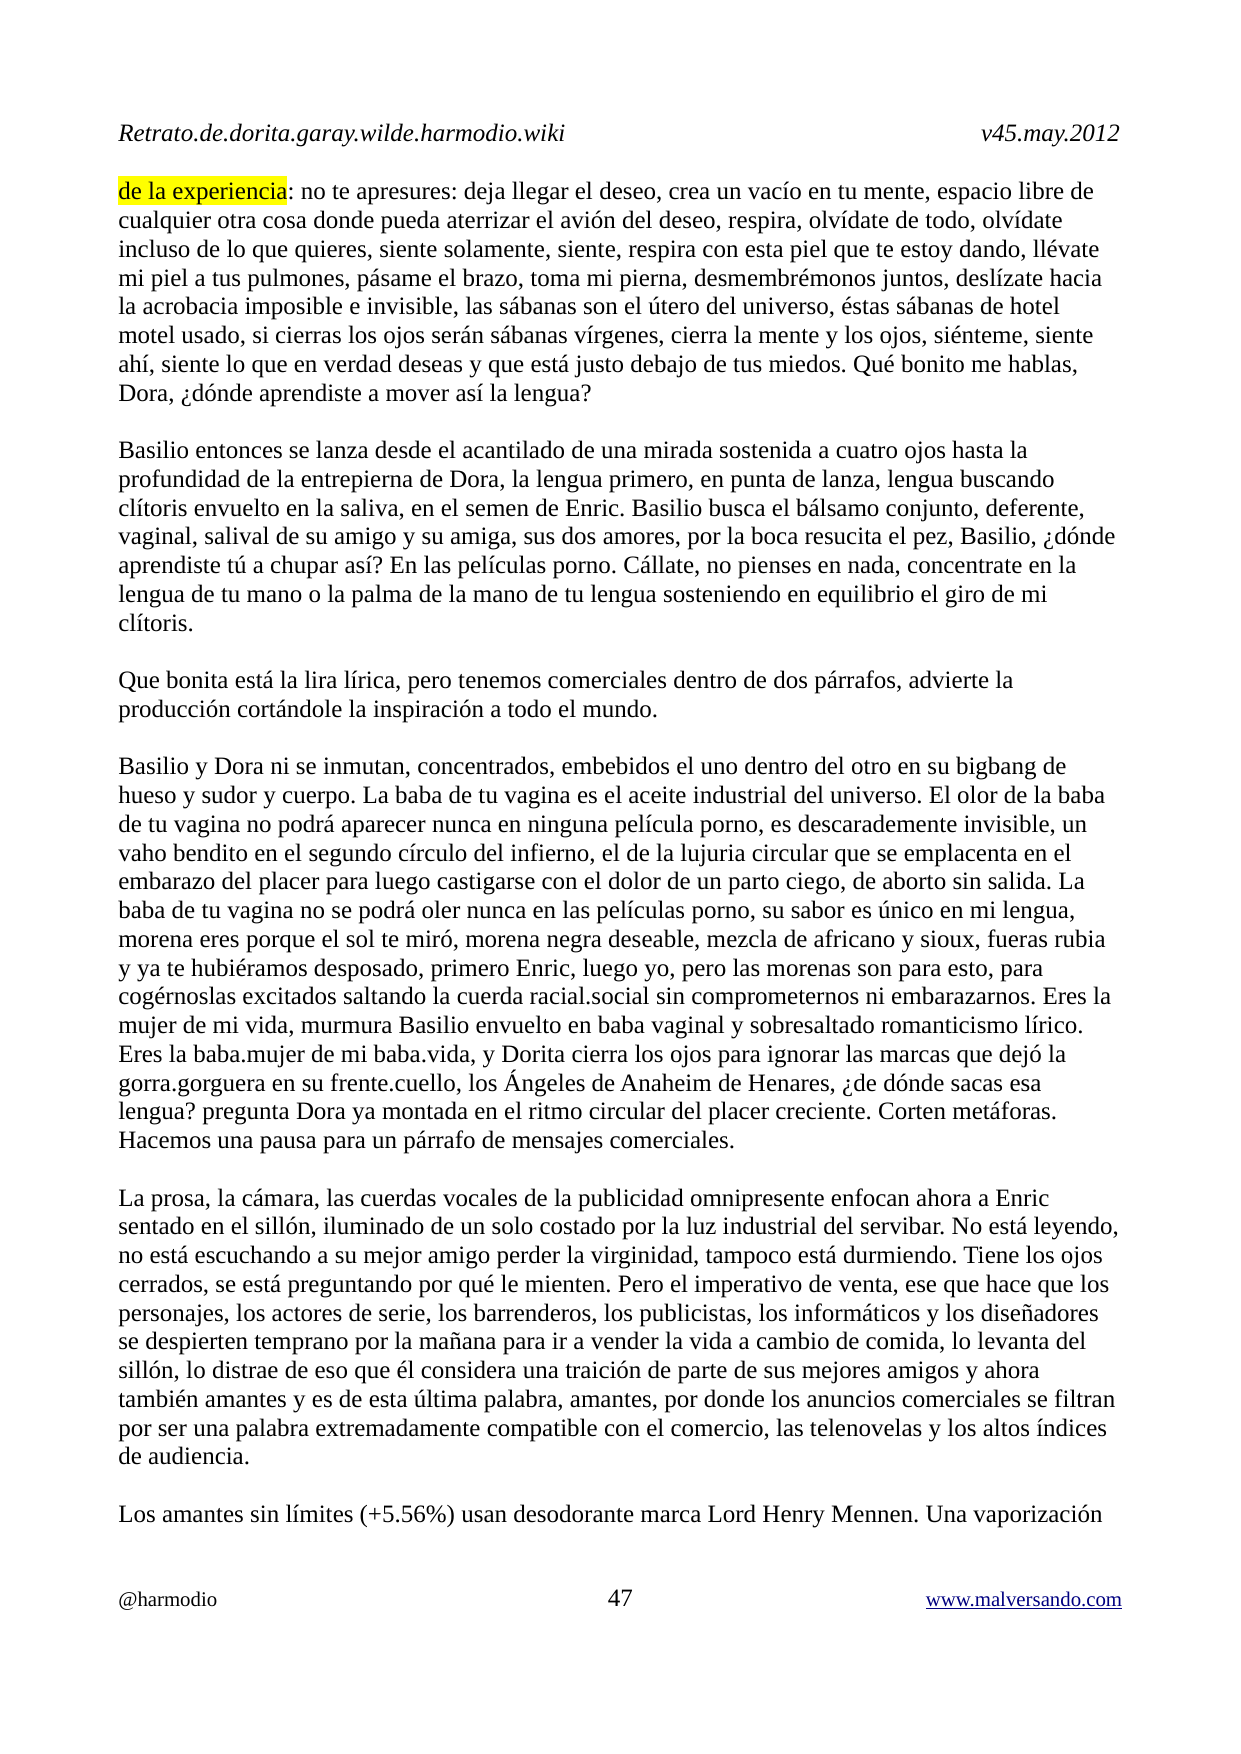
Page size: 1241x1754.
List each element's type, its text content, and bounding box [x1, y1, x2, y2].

text de la experiencia: no te apresures: deja llegar el deseo, crea un vacío en tu mente, espacio libre de cualquier otra cosa donde pueda aterrizar el avión del deseo, respira, olvídate de todo, olvídate incluso de lo que quieres, siente solamente, siente, respira con esta piel que te estoy dando, llévate mi piel a tus pulmones, pásame el brazo, toma mi pierna, desmembrémonos juntos, deslízate hacia la acrobacia imposible e invisible, las sábanas son el útero del universo, éstas sábanas de hotel motel usado, si cierras los ojos serán sábanas vírgenes, cierra la mente y los ojos, siénteme, siente ahí, siente lo que en verdad deseas y que está justo debajo de tus miedos. Qué bonito me hablas, Dora, ¿dónde aprendiste a mover así la lengua? [118, 176, 1122, 406]
text Que bonita está la lira lírica, pero tenemos comerciales dentro de dos párrafos, advierte la producción cortándole la inspiración a todo el mundo. [118, 665, 1122, 723]
text La prosa, la cámara, las cuerdas vocales de la publicidad omnipresente enfocan ahora a Enric sentado en el sillón, iluminado de un solo costado por la luz industrial del servibar. No está leyendo, no está escuchando a su mejor amigo perder la virginidad, tampoco está durmiendo. Tiene los ojos cerrados, se está preguntando por qué le mienten. Pero el imperativo de venta, ese que hace que los personajes, los actores de serie, los barrenderos, los publicistas, los informáticos y los diseñadores se despierten temprano por la mañana para ir a vender la vida a cambio de comida, lo levanta del sillón, lo distrae de eso que él considera una traición de parte de sus mejores amigos y ahora también amantes y es de esta última palabra, amantes, por donde los anuncios comerciales se filtran por ser una palabra extremadamente compatible con el comercio, las telenovelas y los altos índices de audiencia. [118, 1183, 1122, 1470]
text Los amantes sin límites (+5.56%) usan desodorante marca Lord Henry Mennen. Una vaporización [118, 1499, 1122, 1528]
text Basilio y Dora ni se inmutan, concentrados, embebidos el uno dentro del otro en su bigbang de hueso y sudor y cuerpo. La baba de tu vagina es el aceite industrial del universo. El olor de la baba de tu vagina no podrá aparecer nunca en ninguna película porno, es descarademente invisible, un vaho bendito en el segundo círculo del infierno, el de la lujuria circular que se emplacenta en el embarazo del placer para luego castigarse con el dolor de un parto ciego, de aborto sin salida. La baba de tu vagina no se podrá oler nunca en las películas porno, su sabor es único en mi lengua, morena eres porque el sol te miró, morena negra deseable, mezcla de africano y sioux, fueras rubia y ya te hubiéramos desposado, primero Enric, luego yo, pero las morenas son para esto, para cogérnoslas excitados saltando la cuerda racial.social sin comprometernos ni embarazarnos. Eres la mujer de mi vida, murmura Basilio envuelto en baba vaginal y sobresaltado romanticismo lírico. Eres la baba.mujer de mi baba.vida, y Dorita cierra los ojos para ignorar las marcas que dejó la gorra.gorguera en su frente.cuello, los Ángeles de Anaheim de Henares, ¿de dónde sacas esa lengua? pregunta Dora ya montada en el ritmo circular del placer creciente. Corten metáforas. Hacemos una pausa para un párrafo de mensajes comerciales. [118, 751, 1122, 1154]
text Basilio entonces se lanza desde el acantilado de una mirada sostenida a cuatro ojos hasta la profundidad de la entrepierna de Dora, la lengua primero, en punta de lanza, lengua buscando clítoris envuelto en la saliva, en el semen de Enric. Basilio busca el bálsamo conjunto, deferente, vaginal, salival de su amigo y su amiga, sus dos amores, por la boca resucita el pez, Basilio, ¿dónde aprendiste tú a chupar así? En las películas porno. Cállate, no pienses en nada, concentrate en la lengua de tu mano o la palma de la mano de tu lengua sosteniendo en equilibrio el giro de mi clítoris. [118, 435, 1122, 636]
